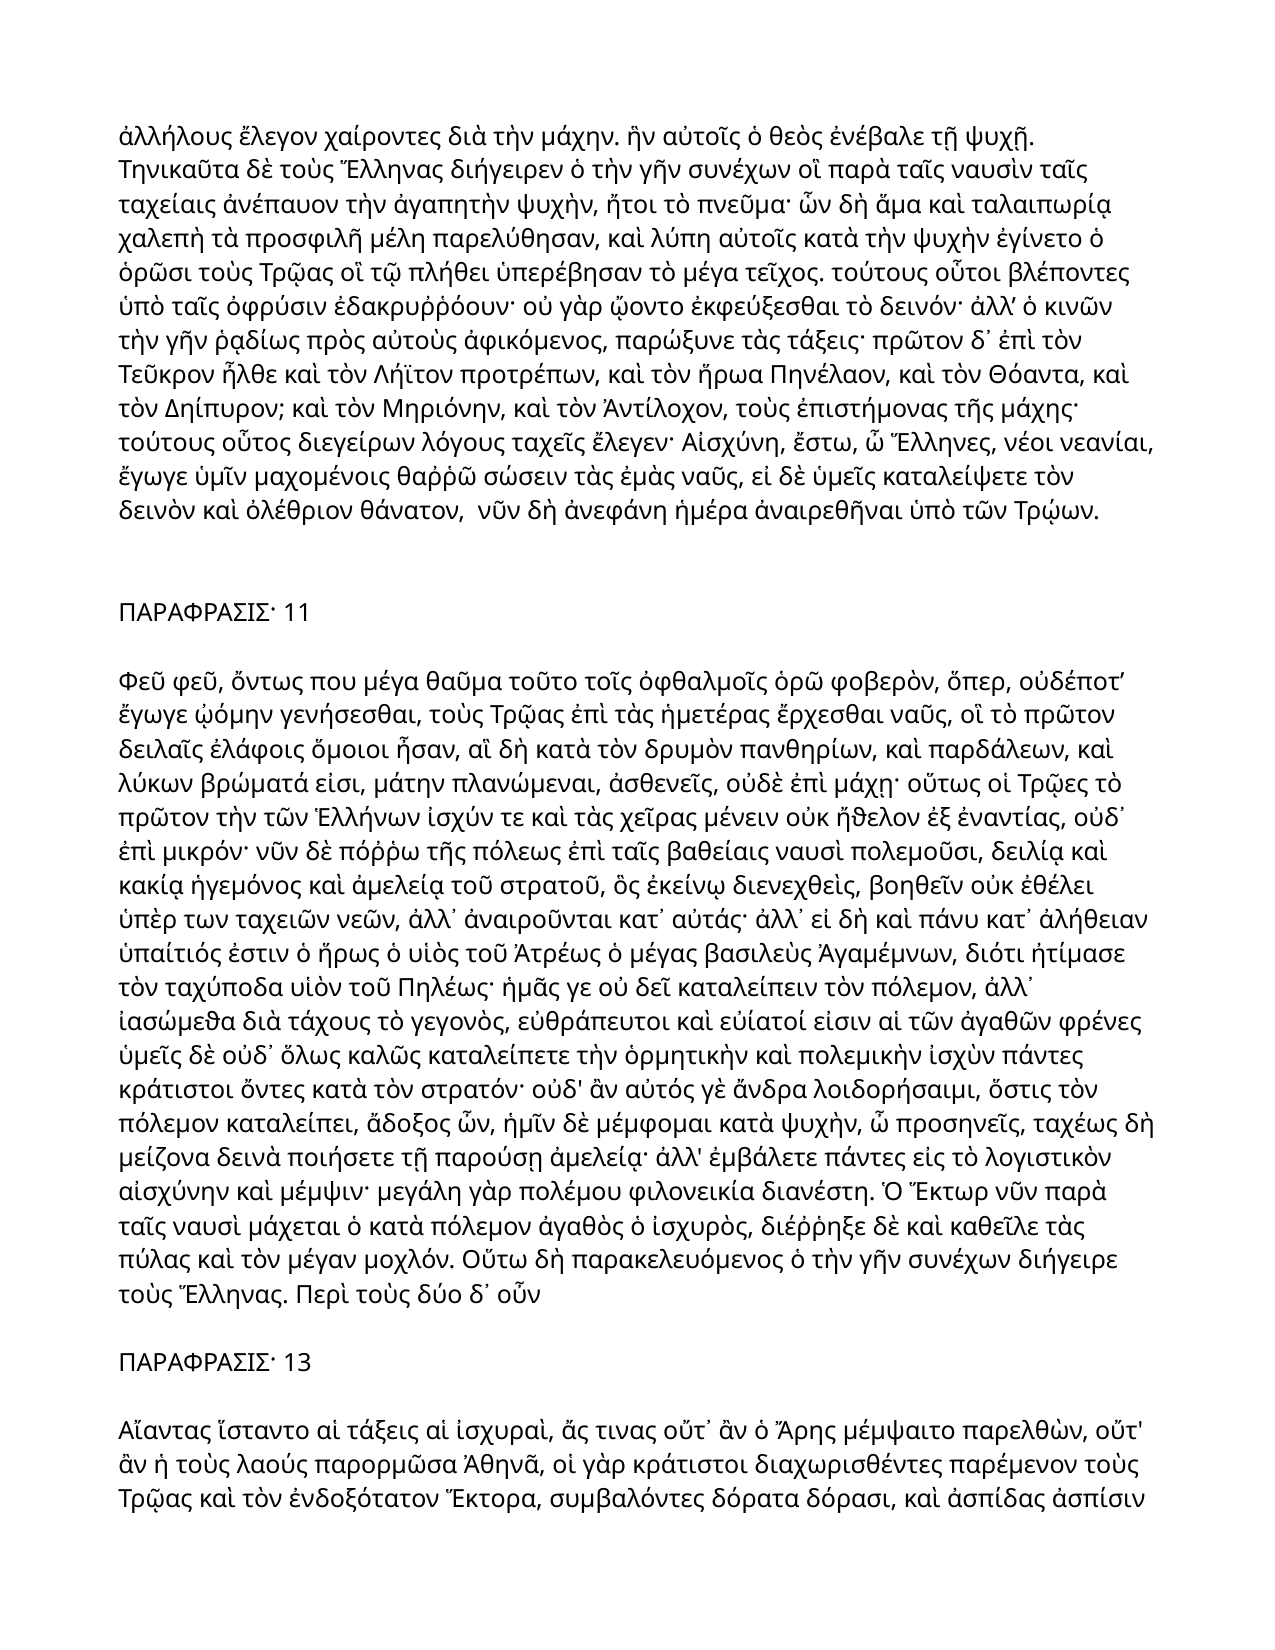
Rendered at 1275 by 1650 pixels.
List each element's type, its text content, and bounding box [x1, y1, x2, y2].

text ΠAPΑΦΡΑΣΙΣ· 13 [118, 1344, 1157, 1378]
text Αἴαντας ἵσταντο αἱ τάξεις αἱ ἰσχυραὶ, ἄς τινας οὔτ᾽ ἂν ὁ Ἄρης μέμψαιτο παρελθὼν, οὔτ' ἂν ἡ τοὺς λαούς παρορμῶσα Ἀθηνᾶ, οἱ γὰρ κράτιστοι διαχωρισθέντες παρέμενον τοὺς Τρῷας καὶ τὸν ἐνδοξότατον Ἕκτορα, συμβαλόντες δόρατα δόρασι, καὶ ἀσπίδας ἀσπίσιν [118, 1412, 1157, 1515]
text Φεῦ φεῦ, ὄντως που μέγα θαῦμα τοῦτο τοῖς ὀφθαλμοῖς ὁρῶ φοβερὸν, ὅπερ, οὐδέποτ’ ἔγωγε ᾠόμην γενήσεσθαι, τοὺς Τρῷας ἐπὶ τὰς ἡμετέρας ἔρχεσθαι ναῦς, οἳ τὸ πρῶτον δειλαῖς ἐλάφοις ὅμοιοι ἦσαν, αἳ δὴ κατὰ τὸν δρυμὸν πανθηρίων, καὶ παρδάλεων, καὶ λύκων βρώματά εἰσι, μάτην πλανώμεναι, ἀσθενεῖς, οὐδὲ ἐπὶ μάχῃ· οὕτως οἱ Τρῷες τὸ πρῶτον τὴν τῶν Ἑλλήνων ἰσχύν τε καὶ τὰς χεῖρας μένειν οὐκ ἤϑελον ἐξ ἐναντίας, οὐδ᾽ ἐπὶ μικρόν· νῦν δὲ πόῤῥω τῆς πόλεως ἐπὶ ταῖς βαθείαις ναυσὶ πολεμοῦσι, δειλίᾳ καὶ κακίᾳ ἡγεμόνος καὶ ἀμελείᾳ τοῦ στρατοῦ, ὃς ἐκείνῳ διενεχθεὶς, βοηθεῖν οὐκ ἐθέλει ὑπὲρ των ταχειῶν νεῶν, ἀλλ᾽ ἀναιροῦνται κατ᾽ αὐτάς· ἀλλ᾽ εἰ δὴ καὶ πάνυ κατ᾽ ἀλήθειαν ὑπαίτιός ἐστιν ὁ ἥρως ὁ υἱὸς τοῦ Ἀτρέως ὁ μέγας βασιλεὺς Ἀγαμέμνων, διότι ἠτίμασε τὸν ταχύποδα υἱὸν τοῦ Πηλέως· ἡμᾶς γε οὐ δεῖ καταλείπειν τὸν πόλεμον, ἀλλ᾽ ἰασώμεϑα διὰ τάχους τὸ γεγονὸς, εὐθράπευτοι καὶ εὐίατοί εἰσιν αἱ τῶν ἀγαθῶν φρένες ὑμεῖς δὲ οὐδ᾽ ὅλως καλῶς καταλείπετε τὴν ὁρμητικὴν καὶ πολεμικὴν ἰσχὺν πάντες κράτιστοι ὄντες κατὰ τὸν στρατόν· οὐδ' ἂν αὐτός γὲ ἄνδρα λοιδορήσαιμι, ὅστις τὸν πόλεμον καταλείπει, ἄδοξος ὦν, ἡμῖν δὲ μέμφομαι κατὰ ψυχὴν, ὦ προσηνεῖς, ταχέως δὴ μείζονα δεινὰ ποιήσετε τῇ παρούσῃ ἀμελείᾳ· ἀλλ' ἐμβάλετε πάντες εἰς τὸ λογιστικὸν αἰσχύνην καὶ μέμψιν· μεγάλη γὰρ πολέμου φιλονεικία διανέστη. Ὁ Ἕκτωρ νῦν παρὰ ταῖς ναυσὶ μάχεται ὁ κατὰ πόλεμον ἀγαθὸς ὁ ἰσχυρὸς, διέῤῥηξε δὲ καὶ καθεῖλε τὰς πύλας καὶ τὸν μέγαν μοχλόν. Οὕτω δὴ παρακελευόμενος ὁ τὴν γῆν συνέχων διήγειρε τοὺς Ἕλληνας. Περὶ τοὺς δύο δ᾽ οὖν [118, 663, 1157, 1310]
text ἀλλήλους ἔλεγον χαίροντες διὰ τὴν μάχην. ἣν αὐτοῖς ὁ θεὸς ἐνέβαλε τῇ ψυχῇ. Τηνικαῦτα δὲ τοὺς Ἕλληνας διήγειρεν ὁ τὴν γῆν συνέχων οἳ παρὰ ταῖς ναυσὶν ταῖς ταχείαις ἀνέπαυον τὴν ἀγαπητὴν ψυχὴν, ἤτοι τὸ πνεῦμα· ὧν δὴ ἅμα καὶ ταλαιπωρίᾳ χαλεπὴ τὰ προσφιλῆ μέλη παρελύθησαν, καὶ λύπη αὐτοῖς κατὰ τὴν ψυχὴν ἐγίνετο ὁ ὁρῶσι τοὺς Τρῷας οἳ τῷ πλήθει ὑπερέβησαν τὸ μέγα τεῖχος. τούτους οὗτοι βλέποντες ὑπὸ ταῖς ὀφρύσιν ἐδακρυῤῥόουν· οὐ γὰρ ᾤοντο ἐκφεύξεσθαι τὸ δεινόν· ἀλλ’ ὁ κινῶν τὴν γῆν ῥᾳδίως πρὸς αὐτοὺς ἀφικόμενος, παρώξυνε τὰς τάξεις· πρῶτον δ᾽ ἐπὶ τὸν Τεῦκρον ἦλθε καὶ τὸν Λήϊτον προτρέπων, καὶ τὸν ἥρωα Πηνέλαον, καὶ τὸν Θόαντα, καὶ τὸν Δηίπυρον; καὶ τὸν Μηριόνην, καὶ τὸν Ἀντίλοχον, τοὺς ἐπιστήμονας τῆς μάχης· τούτους οὗτος διεγείρων λόγους ταχεῖς ἔλεγεν· Αἰσχύνη, ἔστω, ὦ Ἕλληνες, νέοι νεανίαι, ἔγωγε ὑμῖν μαχομένοις θαῤῥῶ σώσειν τὰς ἐμὰς ναῦς, εἰ δὲ ὑμεῖς καταλείψετε τὸν δεινὸν καὶ ὀλέθριον θάνατον, νῦν δὴ ἀνεφάνη ἡμέρα ἀναιρεθῆναι ὑπὸ τῶν Τρῴων. [118, 118, 1157, 527]
text ΠAPΑΦΡΑΣΙΣ· 11 [118, 595, 1157, 629]
